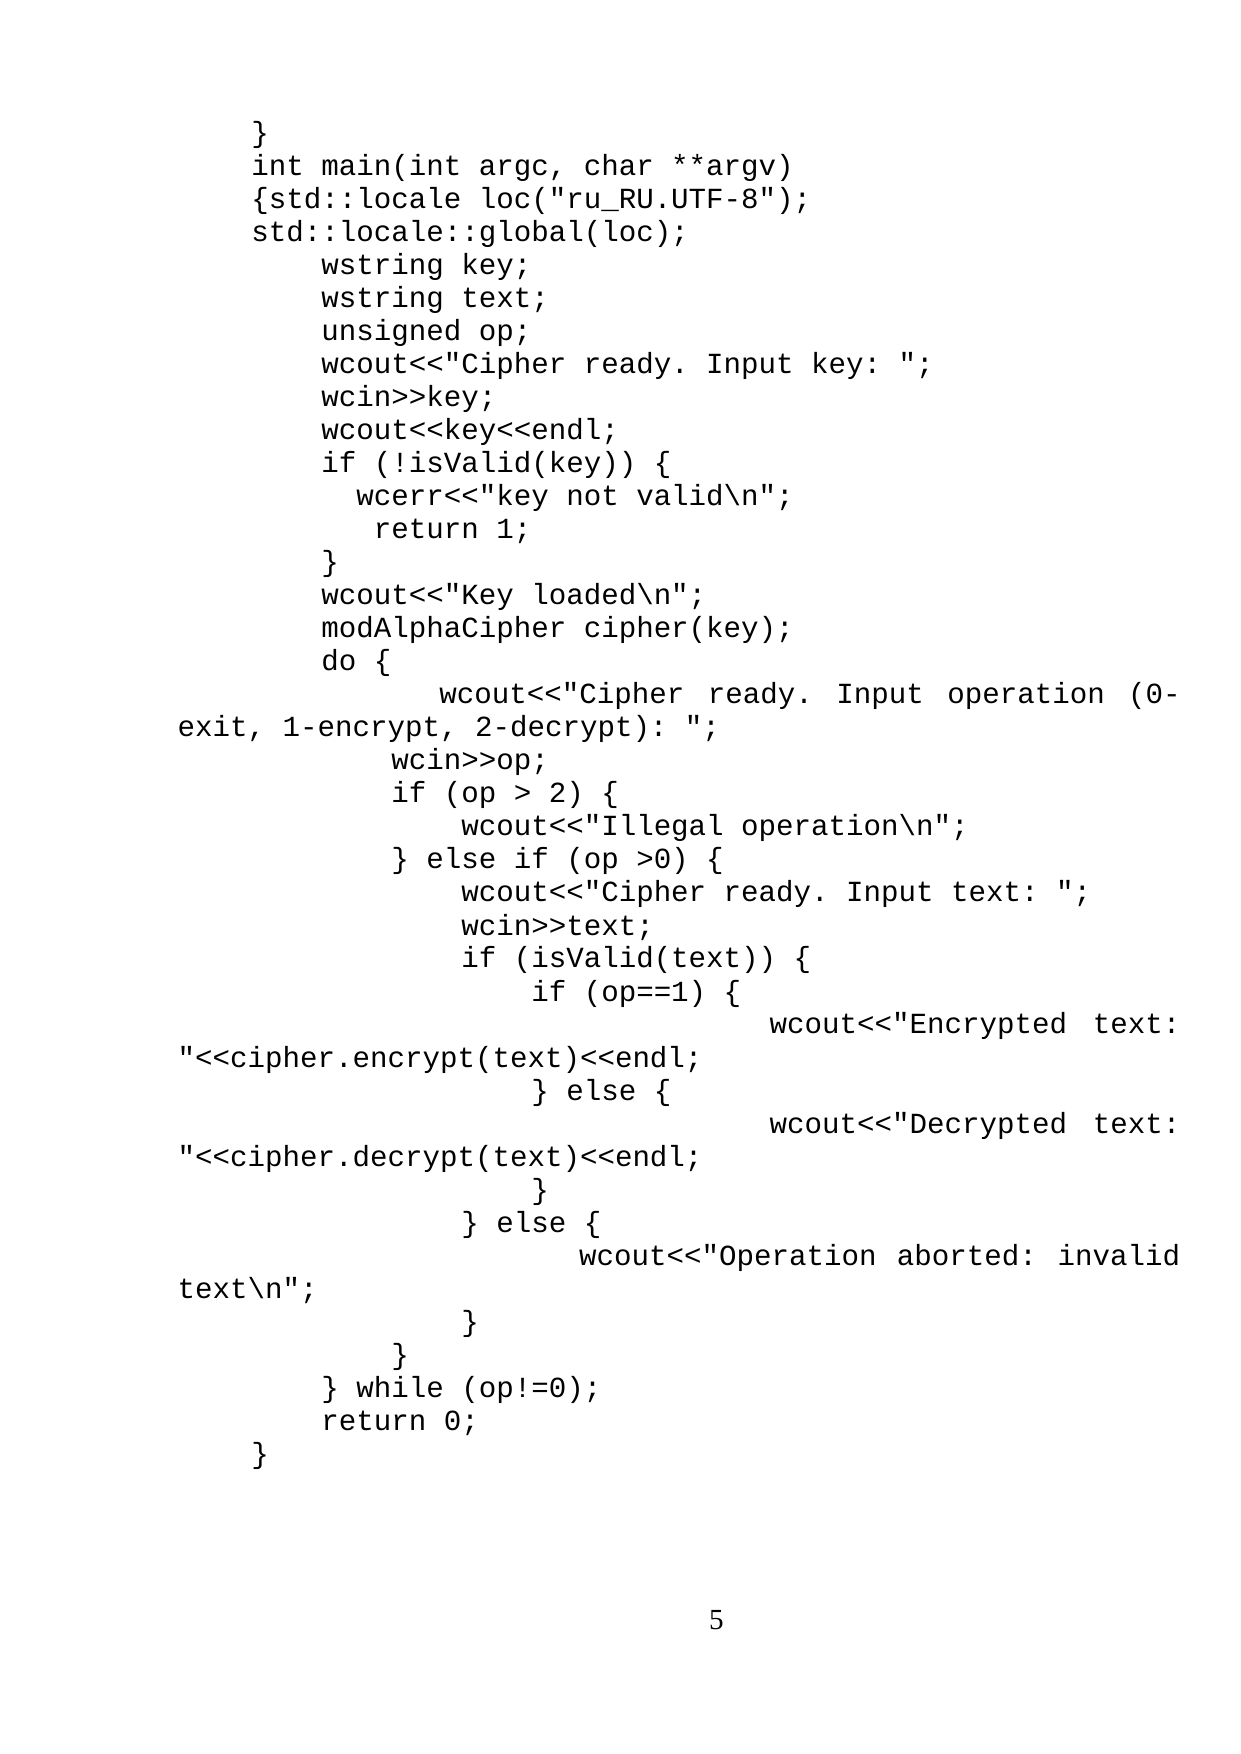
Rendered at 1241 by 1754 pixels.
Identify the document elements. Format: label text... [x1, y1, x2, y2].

text std::locale::global(loc); [177, 217, 1181, 250]
text if (isValid(text)) { [177, 944, 1181, 977]
text } else if (op >0) { [177, 844, 1181, 878]
text wcout<<"Illegal operation\n"; [177, 812, 1181, 844]
text wcout<<"Operation aborted: invalid text\n"; [177, 1241, 1181, 1307]
text do { [177, 646, 1181, 679]
text } [177, 547, 1181, 580]
text } else { [177, 1076, 1181, 1109]
text wcin>>key; [177, 382, 1181, 415]
text } while (op!=0); [177, 1373, 1181, 1406]
text } else { [177, 1208, 1181, 1241]
text wcout<<"Encrypted text: "<<cipher.encrypt(text)<<endl; [177, 1010, 1181, 1076]
text wcout<<"Cipher ready. Input operation (0-exit, 1-encrypt, 2-decrypt): "; [177, 679, 1181, 746]
text } [177, 1307, 1181, 1340]
text wstring text; [177, 283, 1181, 316]
text if (!isValid(key)) { [177, 448, 1181, 481]
text wcout<<"Cipher ready. Input key: "; [177, 349, 1181, 382]
text unsigned op; [177, 316, 1181, 349]
text modAlphaCipher cipher(key); [177, 613, 1181, 646]
text if (op==1) { [177, 977, 1181, 1010]
text int main(int argc, char **argv) [177, 151, 1181, 184]
text return 1; [177, 514, 1181, 547]
text wcout<<"Decrypted text: "<<cipher.decrypt(text)<<endl; [177, 1109, 1181, 1175]
text wcout<<"Key loaded\n"; [177, 580, 1181, 613]
text wcout<<key<<endl; [177, 415, 1181, 448]
text } [177, 118, 1181, 151]
text return 0; [177, 1406, 1181, 1439]
text wcout<<"Cipher ready. Input text: "; [177, 878, 1181, 911]
text } [177, 1175, 1181, 1208]
text wcin>>text; [177, 911, 1181, 944]
text } [177, 1340, 1181, 1373]
text } [177, 1439, 1181, 1472]
text wstring key; [177, 250, 1181, 283]
text wcerr<<"key not valid\n"; [177, 481, 1181, 514]
text {std::locale loc("ru_RU.UTF-8"); [177, 184, 1181, 217]
text wcin>>op; [177, 746, 1181, 778]
text if (op > 2) { [177, 778, 1181, 812]
